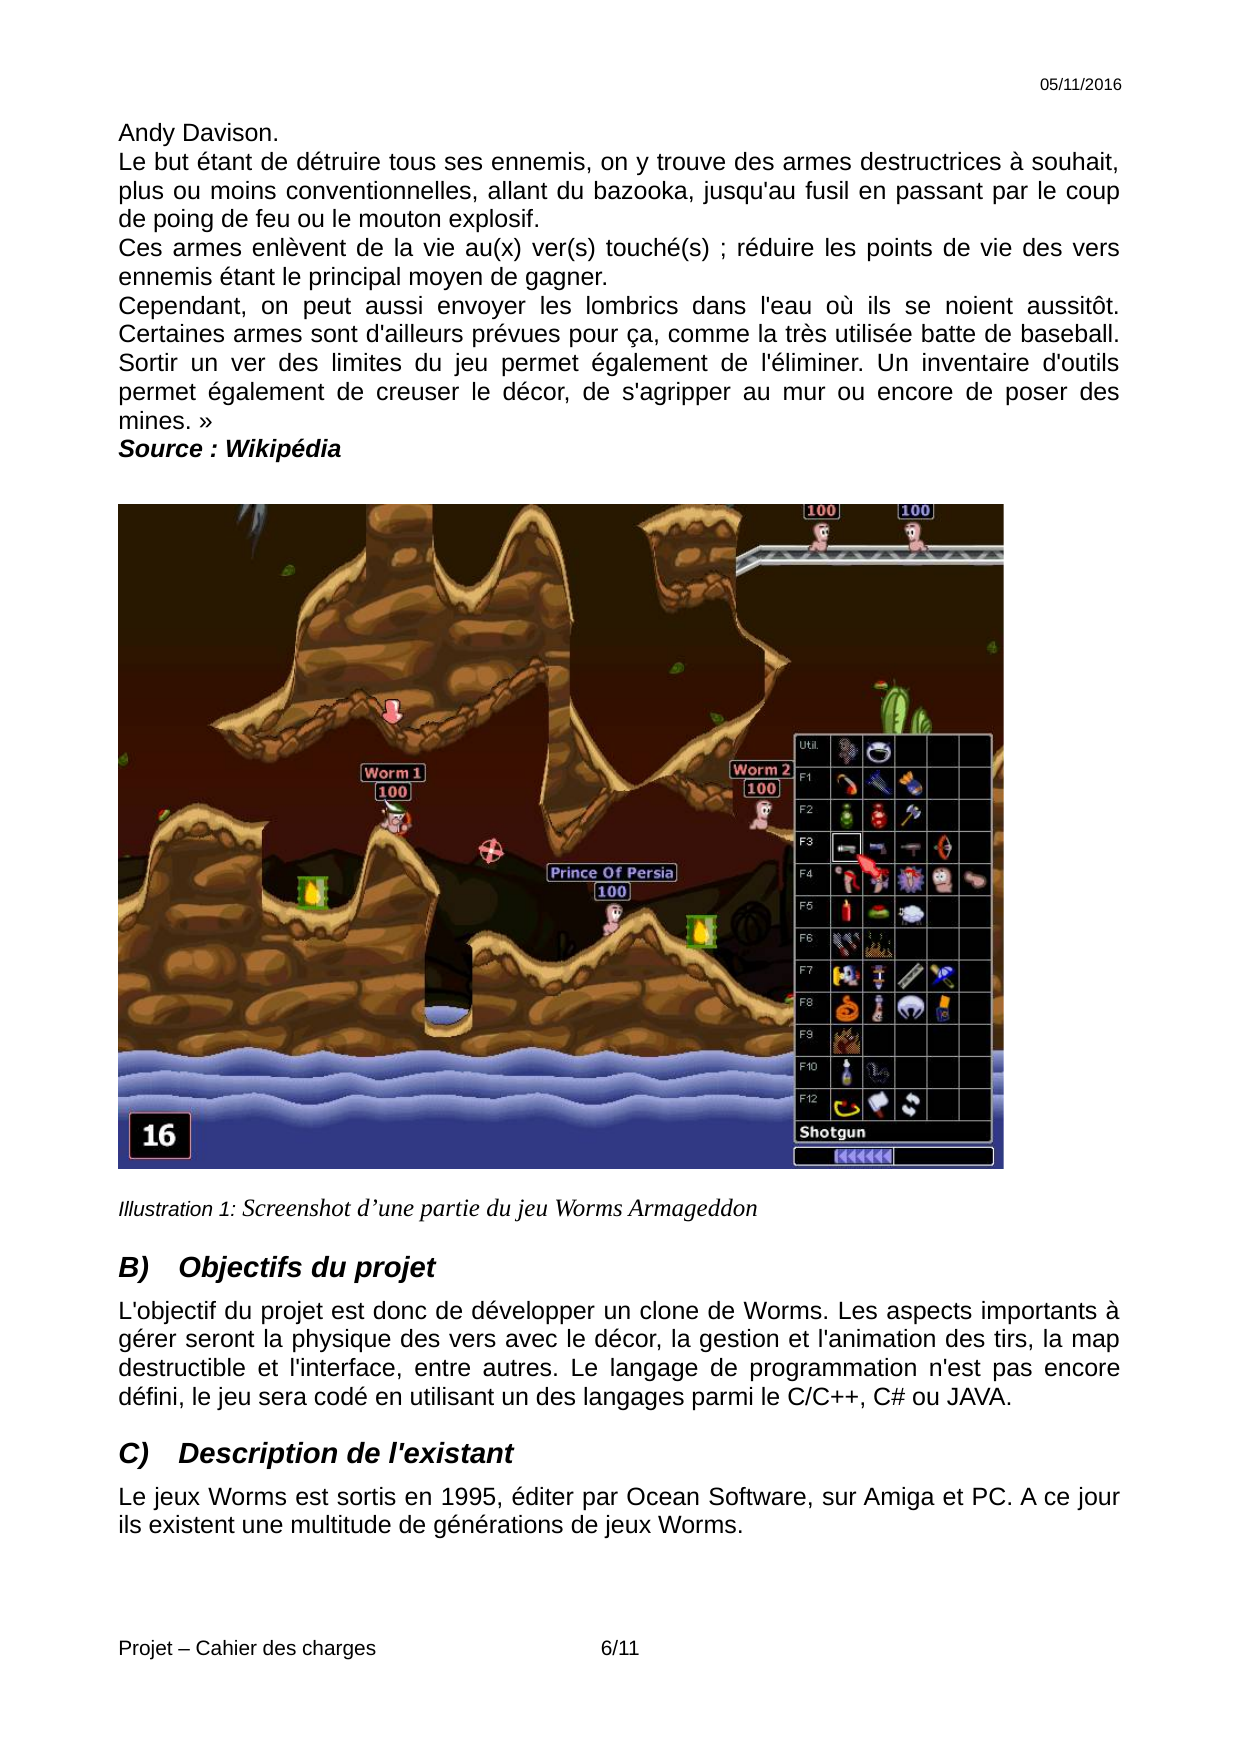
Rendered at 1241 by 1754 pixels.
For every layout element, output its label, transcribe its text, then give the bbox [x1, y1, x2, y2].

text Ces armes enlèvent de la vie au(x) ver(s) touché(s) ; réduire les points de vie des vers ennemis étant le principal moyen de gagner. [118, 233, 1122, 291]
text Source : Wikipédia [118, 434, 1122, 463]
text Andy Davison. [118, 118, 1122, 147]
text Cependant, on peut aussi envoyer les lombrics dans l'eau où ils se noient aussitôt. Certaines armes sont d'ailleurs prévues pour ça, comme la très utilisée batte de baseball. Sortir un ver des limites du jeu permet également de l'éliminer. Un inventaire d'outils permet également de creuser le décor, de s'agripper au mur ou encore de poser des mines. » [118, 291, 1122, 434]
text Le but étant de détruire tous ses ennemis, on y trouve des armes destructrices à souhait, plus ou moins conventionnelles, allant du bazooka, jusqu'au fusil en passant par le coup de poing de feu ou le mouton explosif. [118, 147, 1122, 233]
text Le jeux Worms est sortis en 1995, éditer par Ocean Software, sur Amiga et PC. A ce jour ils existent une multitude de générations de jeux Worms. [118, 1482, 1122, 1539]
text L'objectif du projet est donc de développer un clone de Worms. Les aspects importants à gérer seront la physique des vers avec le décor, la gestion et l'animation des tirs, la map destructible et l'interface, entre autres. Le langage de programmation n'est pas encore défini, le jeu sera codé en utilisant un des langages parmi le C/C++, C# ou JAVA. [118, 1296, 1122, 1411]
subtitle Description de l'existant [118, 1436, 1122, 1469]
text Illustration 1: Screenshot d’une partie du jeu Worms Armageddon [118, 1193, 1217, 1222]
subtitle Objectifs du projet [118, 1250, 1122, 1283]
